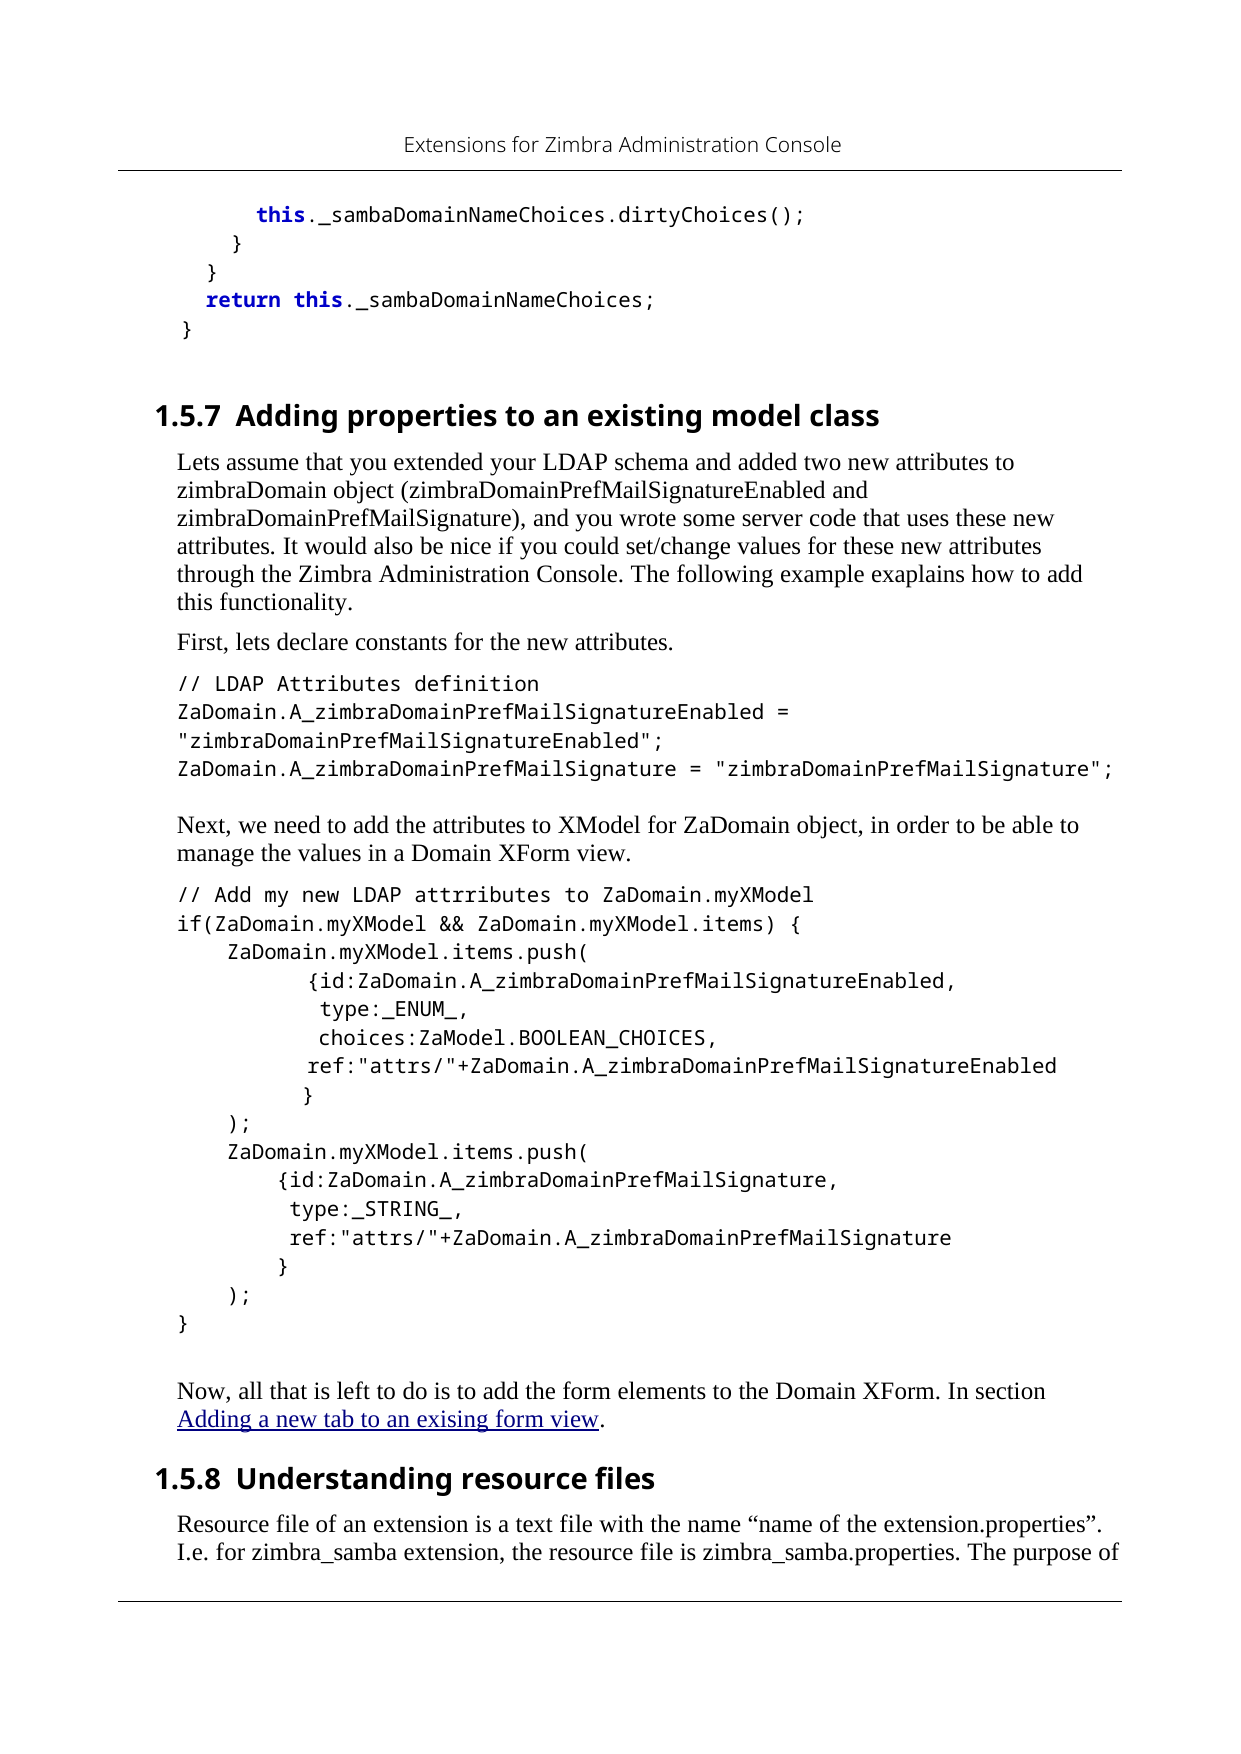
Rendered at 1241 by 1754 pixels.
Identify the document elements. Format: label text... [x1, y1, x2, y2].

text choices:ZaModel.BOOLEAN_CHOICES, [118, 1023, 1122, 1051]
text ZaDomain.A_zimbraDomainPrefMailSignature = "zimbraDomainPrefMailSignature"; [177, 754, 1122, 783]
text Lets assume that you extended your LDAP schema and added two new attributes to zimbraDomain object (zimbraDomainPrefMailSignatureEnabled and zimbraDomainPrefMailSignature), and you wrote some server code that uses these new attributes. It would also be nice if you could set/change values for these new attributes through the Zimbra Administration Console. The following example exaplains how to add this functionality. [177, 447, 1122, 616]
text Now, all that is left to do is to add the form elements to the Domain XForm. In section Adding a new tab to an exising form view. [177, 1377, 1122, 1433]
text } [118, 228, 1122, 257]
text First, lets declare constants for the new attributes. [177, 628, 1122, 656]
text ); [177, 1108, 1122, 1137]
text } [177, 1080, 1122, 1108]
text type:_STRING_, [177, 1194, 1122, 1222]
text // LDAP Attributes definition [177, 669, 1122, 697]
text Next, we need to add the attributes to XModel for ZaDomain object, in order to be able to manage the values in a Domain XForm view. [177, 811, 1122, 867]
subtitle Adding properties to an existing model class [154, 396, 1122, 435]
text ZaDomain.myXModel.items.push( [177, 937, 1122, 966]
text ); [177, 1279, 1122, 1308]
text } [118, 314, 1122, 342]
text this._sambaDomainNameChoices.dirtyChoices(); [118, 200, 1122, 228]
text Resource file of an extension is a text file with the name “name of the extension.properties”. I.e. for zimbra_samba extension, the resource file is zimbra_samba.properties. The purpose of [177, 1510, 1122, 1566]
text ref:"attrs/"+ZaDomain.A_zimbraDomainPrefMailSignature [177, 1222, 1122, 1251]
text } [177, 1308, 1122, 1337]
text type:_ENUM_, [177, 994, 1122, 1023]
text ZaDomain.myXModel.items.push( [177, 1137, 1122, 1165]
text if(ZaDomain.myXModel && ZaDomain.myXModel.items) { [177, 908, 1122, 937]
text } [118, 257, 1122, 285]
text ZaDomain.A_zimbraDomainPrefMailSignatureEnabled = "zimbraDomainPrefMailSignatureEnabled"; [177, 697, 1122, 754]
text {id:ZaDomain.A_zimbraDomainPrefMailSignature, [177, 1165, 1122, 1194]
text return this._sambaDomainNameChoices; [118, 285, 1122, 314]
text } [177, 1251, 1122, 1279]
subtitle Understanding resource files [154, 1458, 1122, 1498]
text ref:"attrs/"+ZaDomain.A_zimbraDomainPrefMailSignatureEnabled [177, 1051, 1122, 1080]
text {id:ZaDomain.A_zimbraDomainPrefMailSignatureEnabled, [177, 966, 1122, 994]
text // Add my new LDAP attrributes to ZaDomain.myXModel [177, 880, 1122, 908]
